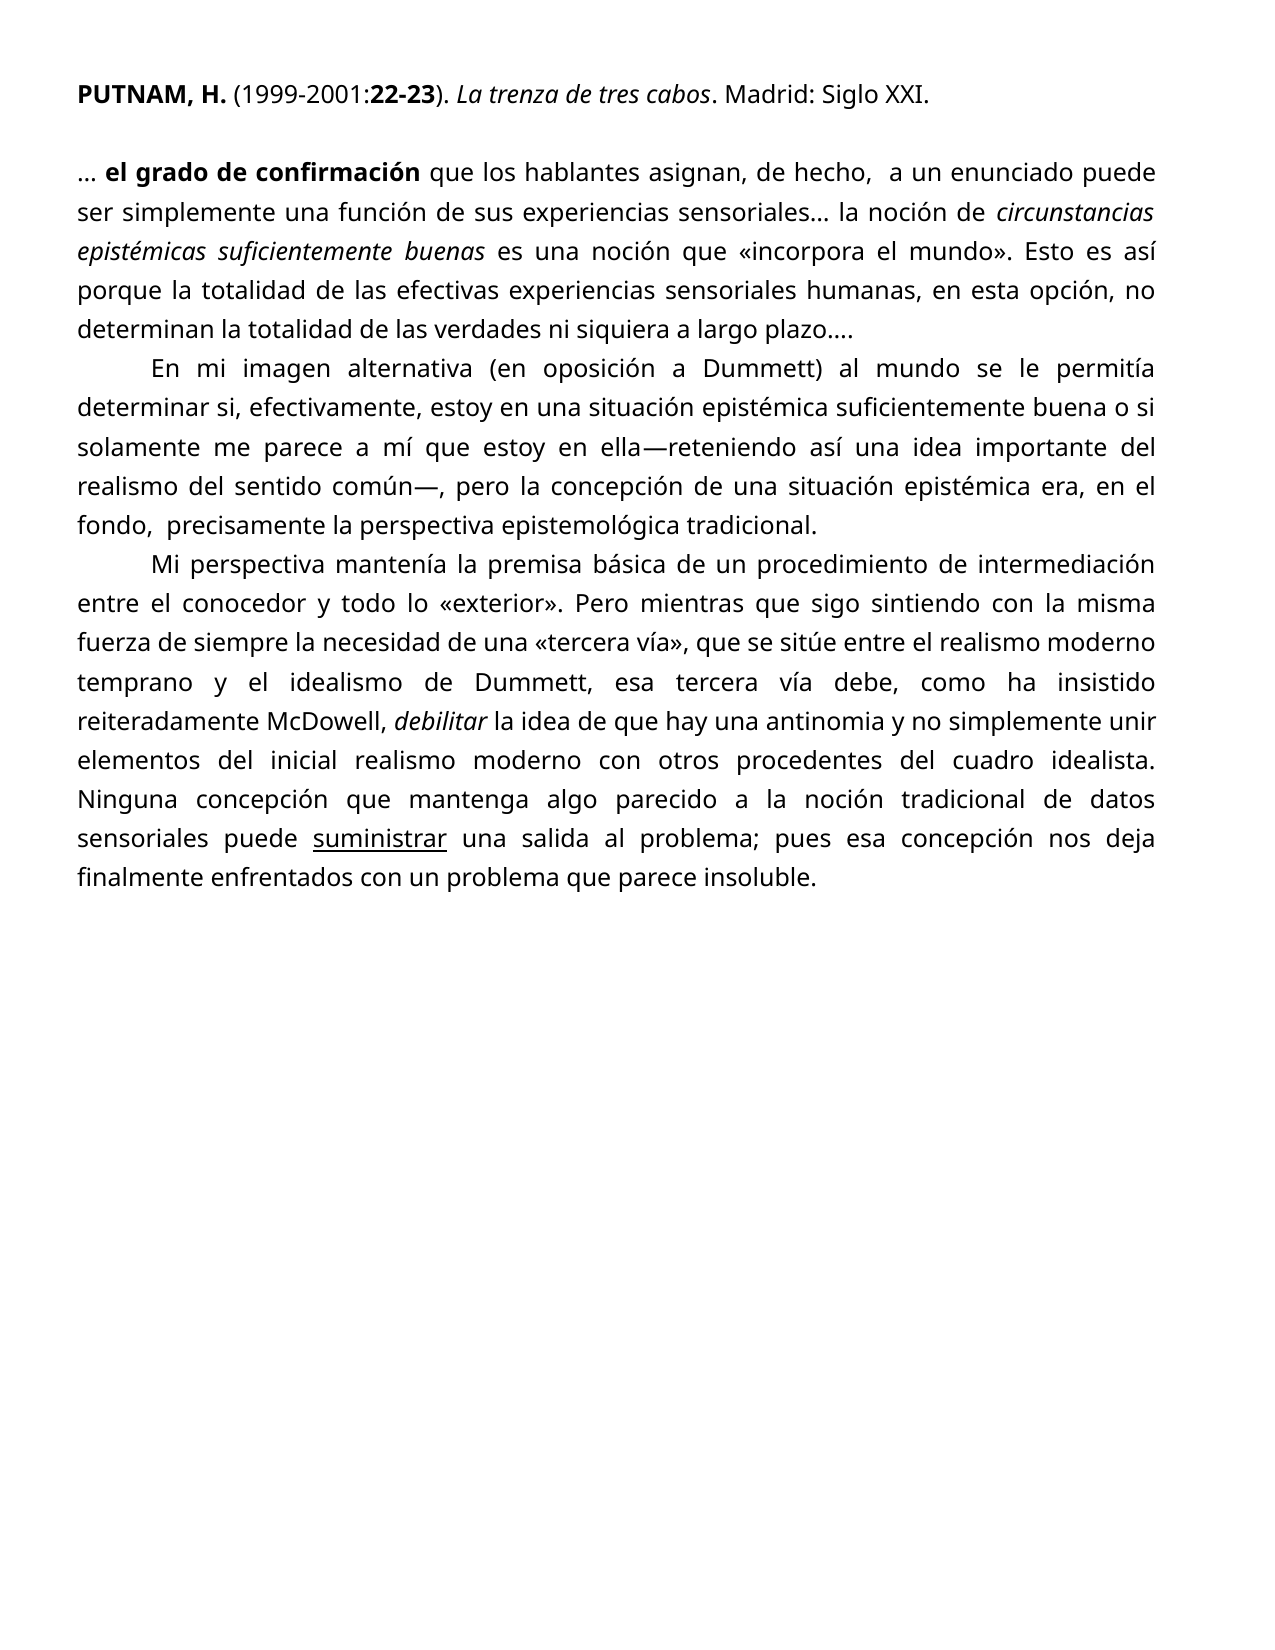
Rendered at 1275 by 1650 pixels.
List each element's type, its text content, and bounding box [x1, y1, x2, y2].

text … el grado de confirmación que los hablantes asignan, de hecho, a un enunciado puede ser simplemente una función de sus experiencias sensoriales… la noción de circunstancias epistémicas suficientemente buenas es una noción que «incorpora el mundo». Esto es así porque la totalidad de las efectivas experiencias sensoriales humanas, en esta opción, no determinan la totalidad de las verdades ni siquiera a largo plazo…. [77, 155, 1157, 346]
text En mi imagen alternativa (en oposición a Dummett) al mundo se le permitía determinar si, efectivamente, estoy en una situación epistémica suficientemente buena o si solamente me parece a mí que estoy en ella—reteniendo así una idea importante del realismo del sentido común—, pero la concepción de una situación epistémica era, en el fondo, precisamente la perspectiva epistemológica tradicional. [77, 351, 1157, 542]
text PUTNAM, H. (1999-2001:22-23). La trenza de tres cabos. Madrid: Siglo XXI. [77, 77, 1157, 111]
text Mi perspectiva mantenía la premisa básica de un procedimiento de intermediación entre el conocedor y todo lo «exterior». Pero mientras que sigo sintiendo con la misma fuerza de siempre la necesidad de una «tercera vía», que se sitúe entre el realismo moderno temprano y el idealismo de Dummett, esa tercera vía debe, como ha insistido reiteradamente McDowell, debilitar la idea de que hay una antinomia y no simplemente unir elementos del inicial realismo moderno con otros procedentes del cuadro idealista. Ninguna concepción que mantenga algo parecido a la noción tradicional de datos sensoriales puede suministrar una salida al problema; pues esa concepción nos deja finalmente enfrentados con un problema que parece insoluble. [77, 547, 1157, 894]
